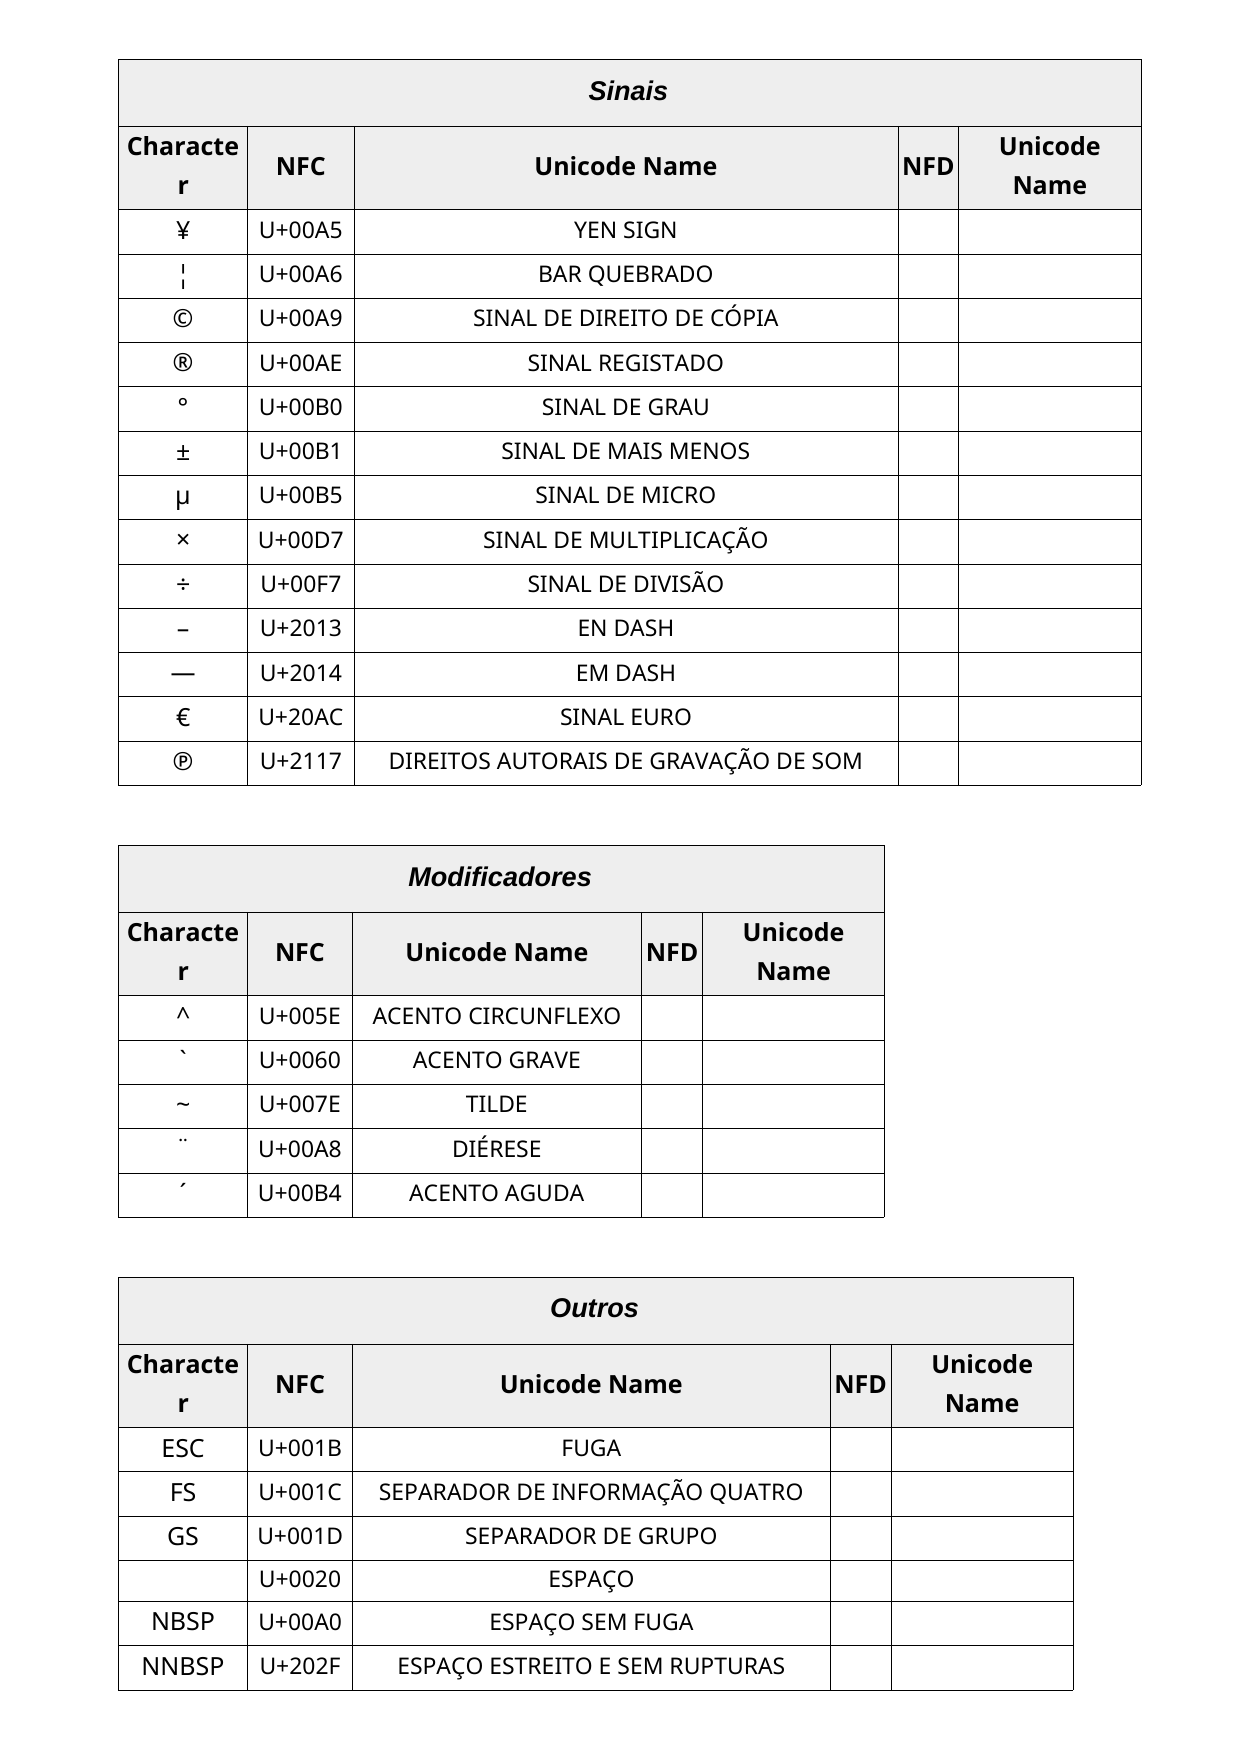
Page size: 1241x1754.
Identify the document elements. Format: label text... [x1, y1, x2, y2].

table_cell — [119, 653, 247, 696]
table_header Sinais [119, 60, 1141, 126]
table_cell [703, 1085, 884, 1128]
table_cell SINAL DE MAIS MENOS [355, 432, 898, 475]
table_cell TILDE [353, 1085, 641, 1128]
table_cell U+00AE [248, 343, 354, 386]
table_cell [959, 609, 1141, 652]
table_cell [831, 1646, 891, 1689]
table_cell [831, 1517, 891, 1560]
table_cell [899, 653, 958, 696]
table_cell [831, 1428, 891, 1471]
table_cell [831, 1602, 891, 1645]
table_cell ~ [119, 1085, 247, 1128]
table_cell U+00F7 [248, 565, 354, 608]
table_cell [959, 697, 1141, 741]
table_cell ® [119, 343, 247, 386]
table_cell GS [119, 1517, 247, 1560]
table_cell ^ [119, 996, 247, 1039]
table_cell SINAL DE DIVISÃO [355, 565, 898, 608]
table_cell DIREITOS AUTORAIS DE GRAVAÇÃO DE SOM [355, 742, 898, 785]
table_cell Unicode Name [892, 1345, 1073, 1427]
table_cell ` [119, 1041, 247, 1084]
table_cell SINAL DE MULTIPLICAÇÃO [355, 520, 898, 563]
table_cell U+001C [248, 1472, 352, 1516]
table_cell U+00A8 [248, 1129, 352, 1172]
table_cell [703, 1174, 884, 1217]
table_cell [899, 520, 958, 563]
table_cell NFC [248, 913, 352, 995]
table_cell [959, 343, 1141, 386]
table_cell DIÉRESE [353, 1129, 641, 1172]
table_cell [959, 742, 1141, 785]
table_cell [119, 1561, 247, 1601]
table_cell ESPAÇO ESTREITO E SEM RUPTURAS [353, 1646, 830, 1689]
table_cell U+2013 [248, 609, 354, 652]
table_cell [642, 1174, 702, 1217]
table_header Outros [119, 1278, 1073, 1344]
table_cell [892, 1428, 1073, 1471]
table_cell NFD [899, 127, 958, 209]
table_cell [892, 1561, 1073, 1601]
table_cell U+007E [248, 1085, 352, 1128]
table_cell [959, 653, 1141, 696]
table_cell [642, 1129, 702, 1172]
table_cell U+2014 [248, 653, 354, 696]
table_cell € [119, 697, 247, 741]
table_cell ACENTO GRAVE [353, 1041, 641, 1084]
table_cell ESPAÇO [353, 1561, 830, 1601]
table_cell µ [119, 476, 247, 519]
table_cell × [119, 520, 247, 563]
table_cell EM DASH [355, 653, 898, 696]
table_cell U+001D [248, 1517, 352, 1560]
table_cell U+2117 [248, 742, 354, 785]
table_cell Unicode Name [353, 1345, 830, 1427]
table_cell ¨ [119, 1129, 247, 1172]
table_cell [899, 742, 958, 785]
table_cell [959, 210, 1141, 253]
table_cell FS [119, 1472, 247, 1516]
table_cell U+20AC [248, 697, 354, 741]
table_cell [959, 476, 1141, 519]
table_cell NNBSP [119, 1646, 247, 1689]
table_cell U+0060 [248, 1041, 352, 1084]
table_cell SINAL REGISTADO [355, 343, 898, 386]
table_cell ACENTO CIRCUNFLEXO [353, 996, 641, 1039]
table_cell SEPARADOR DE INFORMAÇÃO QUATRO [353, 1472, 830, 1516]
table_cell U+0020 [248, 1561, 352, 1601]
table_cell U+00B0 [248, 387, 354, 431]
table_cell SINAL DE DIREITO DE CÓPIA [355, 299, 898, 342]
table_cell [899, 609, 958, 652]
table_cell ÷ [119, 565, 247, 608]
table_cell ¥ [119, 210, 247, 253]
table_cell © [119, 299, 247, 342]
table_cell [642, 1085, 702, 1128]
table_cell Unicode Name [959, 127, 1141, 209]
table_cell ℗ [119, 742, 247, 785]
table_cell ´ [119, 1174, 247, 1217]
table_cell [642, 1041, 702, 1084]
table_cell [703, 1129, 884, 1172]
table_cell [959, 255, 1141, 298]
table_cell U+202F [248, 1646, 352, 1689]
table_cell [831, 1472, 891, 1516]
table_cell [892, 1517, 1073, 1560]
table_cell U+00B5 [248, 476, 354, 519]
table_cell U+00B1 [248, 432, 354, 475]
table_cell U+00B4 [248, 1174, 352, 1217]
table_cell ESPAÇO SEM FUGA [353, 1602, 830, 1645]
table_cell [831, 1561, 891, 1601]
table_cell NFD [831, 1345, 891, 1427]
table_cell [959, 432, 1141, 475]
table_cell [892, 1472, 1073, 1516]
table_cell U+00A6 [248, 255, 354, 298]
table_cell U+001B [248, 1428, 352, 1471]
table_cell Unicode Name [355, 127, 898, 209]
table_cell [899, 432, 958, 475]
table_cell [899, 210, 958, 253]
table_cell NFC [248, 1345, 352, 1427]
table_cell [703, 996, 884, 1039]
table_cell U+00A9 [248, 299, 354, 342]
table_cell NBSP [119, 1602, 247, 1645]
table_cell [899, 565, 958, 608]
table_cell [959, 299, 1141, 342]
table_cell SINAL EURO [355, 697, 898, 741]
table_cell ¦ [119, 255, 247, 298]
table_cell U+00A5 [248, 210, 354, 253]
table_cell [899, 299, 958, 342]
table_cell Unicode Name [353, 913, 641, 995]
table_cell [959, 565, 1141, 608]
table_cell SINAL DE MICRO [355, 476, 898, 519]
table_cell Unicode Name [703, 913, 884, 995]
table_cell [959, 520, 1141, 563]
table_cell NFD [642, 913, 702, 995]
table_cell Character [119, 127, 247, 209]
table_cell ± [119, 432, 247, 475]
table_cell [899, 343, 958, 386]
table_cell [899, 387, 958, 431]
table_cell [892, 1646, 1073, 1689]
table_cell U+00A0 [248, 1602, 352, 1645]
table_cell U+00D7 [248, 520, 354, 563]
table_cell [899, 476, 958, 519]
table_cell ACENTO AGUDA [353, 1174, 641, 1217]
table_cell SEPARADOR DE GRUPO [353, 1517, 830, 1560]
table_cell Character [119, 913, 247, 995]
table_cell [899, 255, 958, 298]
table_cell NFC [248, 127, 354, 209]
table_cell [703, 1041, 884, 1084]
table_cell EN DASH [355, 609, 898, 652]
table_cell [899, 697, 958, 741]
table_cell BAR QUEBRADO [355, 255, 898, 298]
table_cell Character [119, 1345, 247, 1427]
table_cell FUGA [353, 1428, 830, 1471]
table_cell [642, 996, 702, 1039]
table_cell – [119, 609, 247, 652]
table_cell U+005E [248, 996, 352, 1039]
table_header Modificadores [119, 846, 884, 912]
table_cell ° [119, 387, 247, 431]
table_cell SINAL DE GRAU [355, 387, 898, 431]
table_cell ESC [119, 1428, 247, 1471]
table_cell YEN SIGN [355, 210, 898, 253]
table_cell [959, 387, 1141, 431]
table_cell [892, 1602, 1073, 1645]
